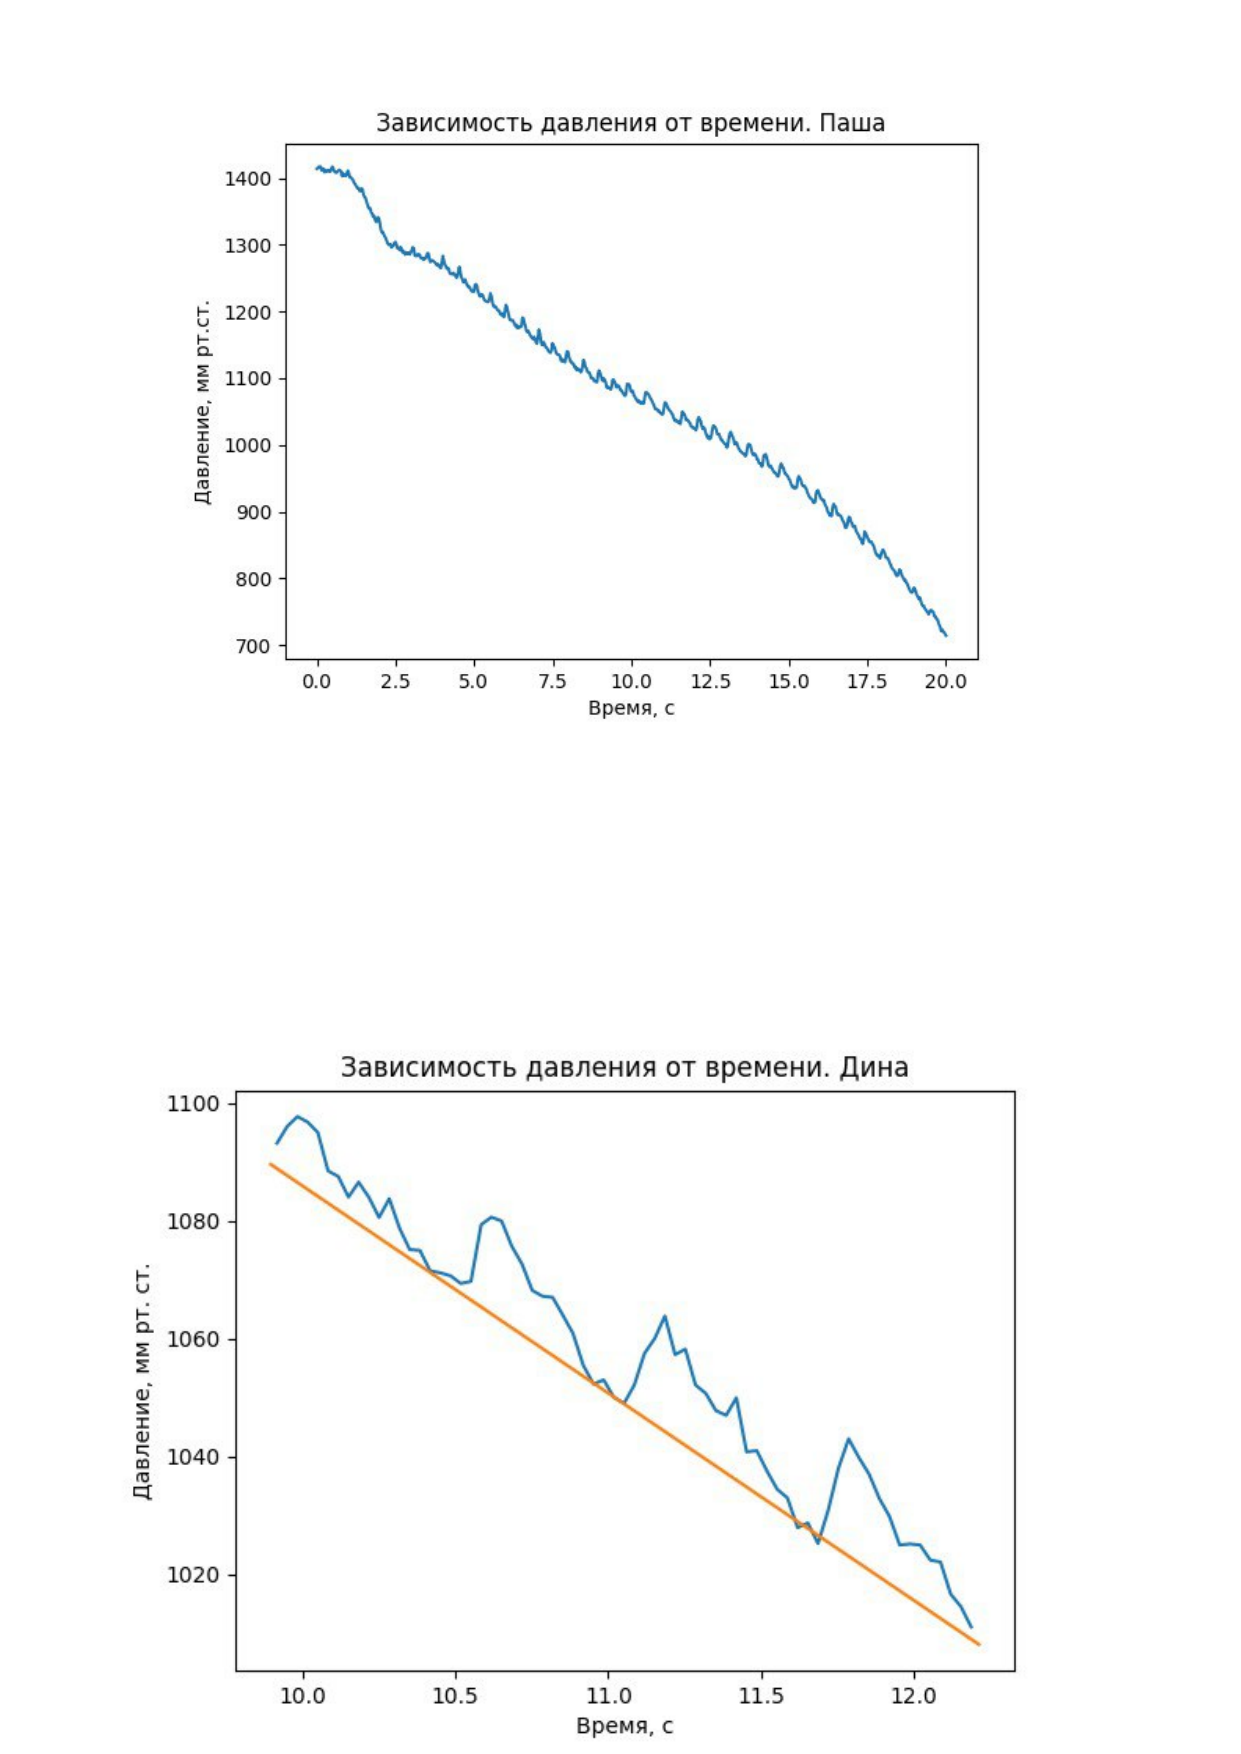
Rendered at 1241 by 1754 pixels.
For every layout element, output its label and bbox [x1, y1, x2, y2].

picture [110, 1001, 1115, 1754]
picture [174, 63, 1067, 733]
